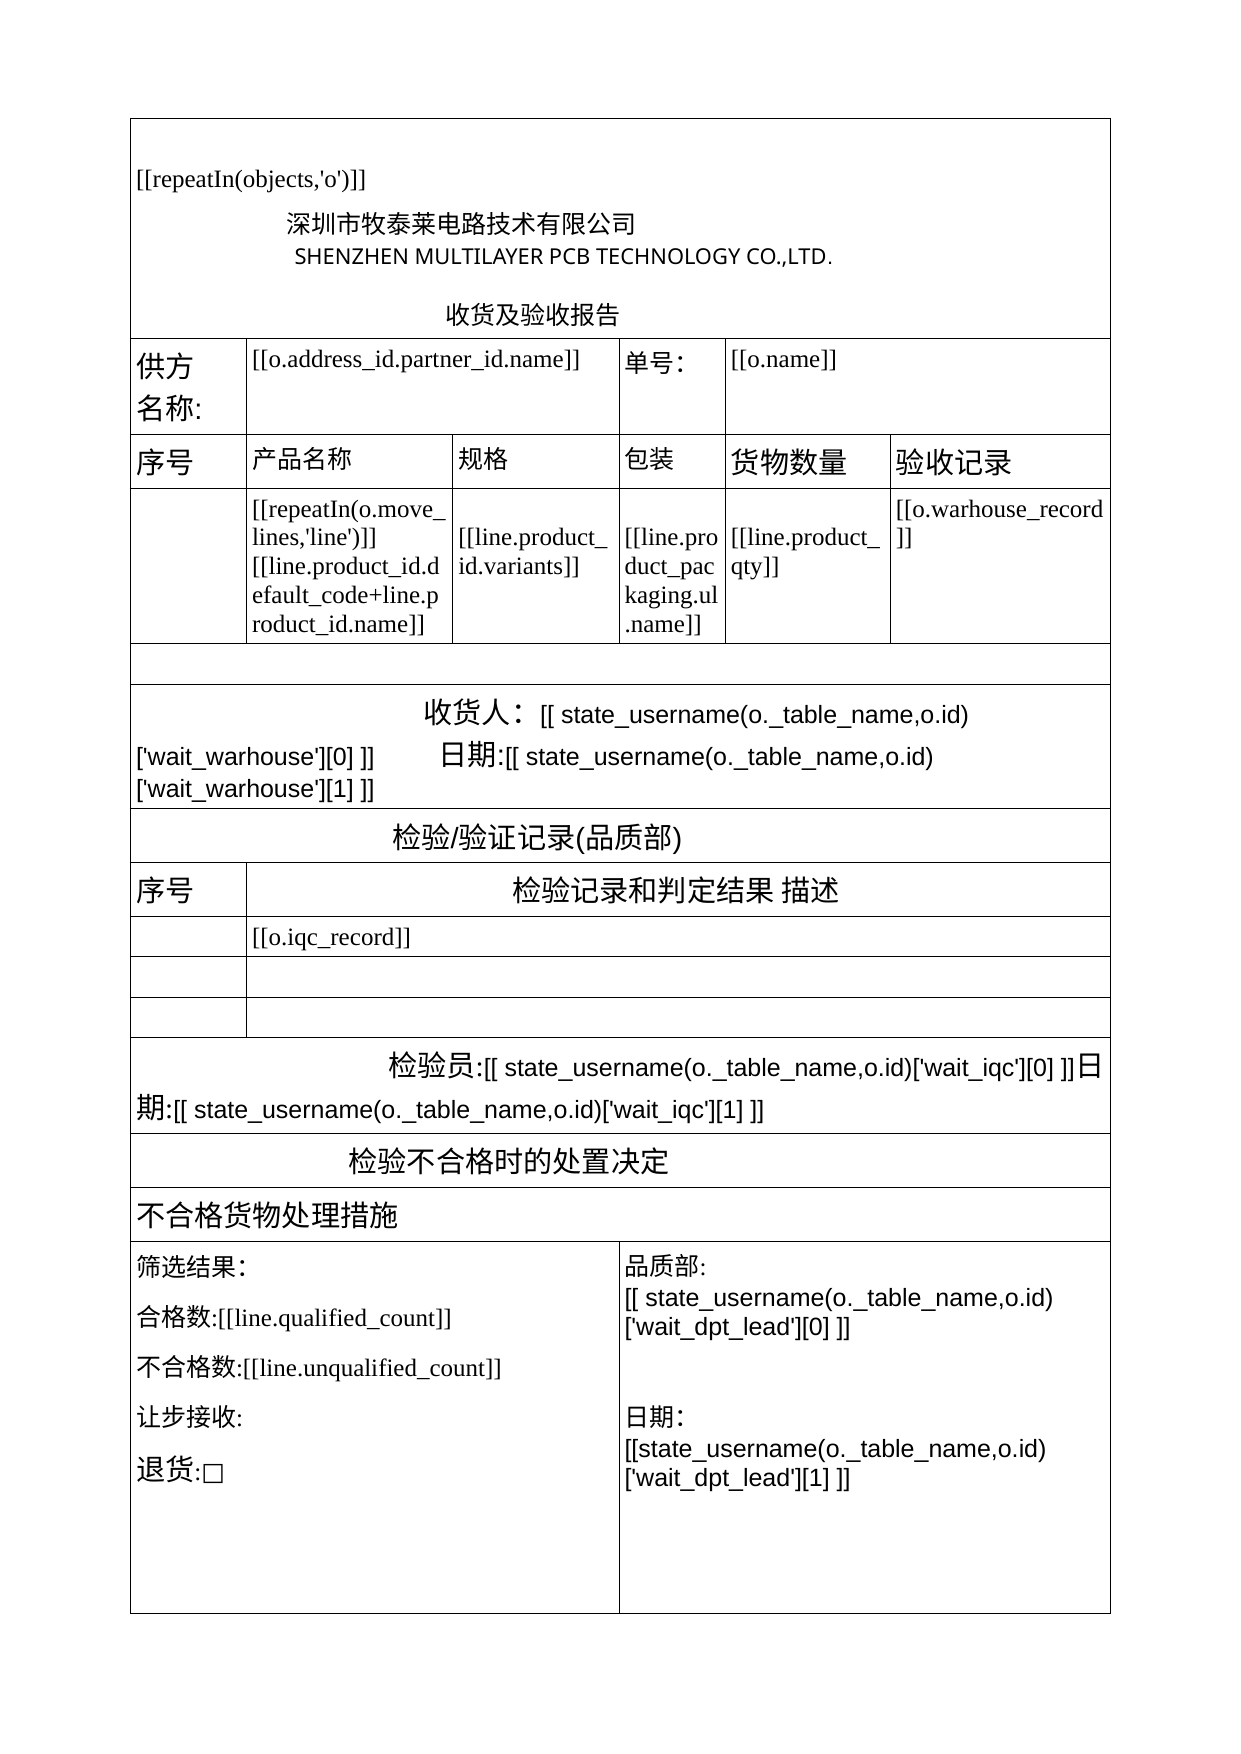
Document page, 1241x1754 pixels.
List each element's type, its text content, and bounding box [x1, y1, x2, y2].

table_cell 收货人：[[ state_username(o._table_name,o.id)['wait_warhouse'][0] ]] 日期:[[ state_username(o._table_name,o.id)['wait_warhouse'][1] ]] [131, 685, 1110, 808]
table_cell 品质部: [[ state_username(o._table_name,o.id)['wait_dpt_lead'][0] ]] 日期：[[state_username(o._table_name,o.id)['wait_dpt_lead'][1] ]] [620, 1242, 1110, 1612]
table_cell 单号： [620, 339, 725, 434]
table_cell 包装 [620, 435, 725, 488]
table_cell 规格 [453, 435, 619, 488]
table_cell [[line.product_packaging.ul.name]] [620, 489, 725, 643]
table_header [131, 119, 1110, 158]
table_cell 检验记录和判定结果 描述 [247, 863, 1110, 916]
table_cell 检验不合格时的处置决定 [131, 1134, 1110, 1187]
table_cell [[repeatIn(o.move_lines,'line')]] [[line.product_id.default_code+line.product_id.name]] [247, 489, 452, 643]
table_cell 货物数量 [726, 435, 890, 488]
table_cell [247, 957, 1110, 997]
table_cell 产品名称 [247, 435, 452, 488]
table_cell 检验/验证记录(品质部) [131, 809, 1110, 862]
table_cell [[line.product_qty]] [726, 489, 890, 643]
table_cell [131, 998, 246, 1037]
table_cell [247, 998, 1110, 1037]
table_cell 不合格货物处理措施 [131, 1188, 1110, 1241]
table_cell [131, 644, 1110, 683]
table_cell [131, 489, 246, 643]
table_cell 供方 名称: [131, 339, 246, 434]
table_cell [[o.name]] [726, 339, 1110, 434]
table_cell 验收记录 [891, 435, 1110, 488]
table_cell 检验员:[[ state_username(o._table_name,o.id)['wait_iqc'][0] ]]日期:[[ state_username(o._table_name,o.id)['wait_iqc'][1] ]] [131, 1038, 1110, 1133]
table_cell [131, 917, 246, 956]
table_cell [[repeatIn(objects,'o')]] [131, 160, 1110, 199]
table_cell [131, 957, 246, 997]
table_cell 筛选结果： 合格数:[[line.qualified_count]] 不合格数:[[line.unqualified_count]] 让步接收: 退货:□ [131, 1242, 619, 1612]
table_cell 序号 [131, 435, 246, 488]
table_cell 深圳市牧泰莱电路技术有限公司 SHENZHEN MULTILAYER PCB TECHNOLOGY CO.,LTD. 收货及验收报告 [131, 200, 1110, 338]
table_cell [[o.address_id.partner_id.name]] [247, 339, 619, 434]
table_cell [[line.product_id.variants]] [453, 489, 619, 643]
table_cell [[o.warhouse_record]] [891, 489, 1110, 643]
table_cell [[o.iqc_record]] [247, 917, 1110, 956]
table_cell 序号 [131, 863, 246, 916]
